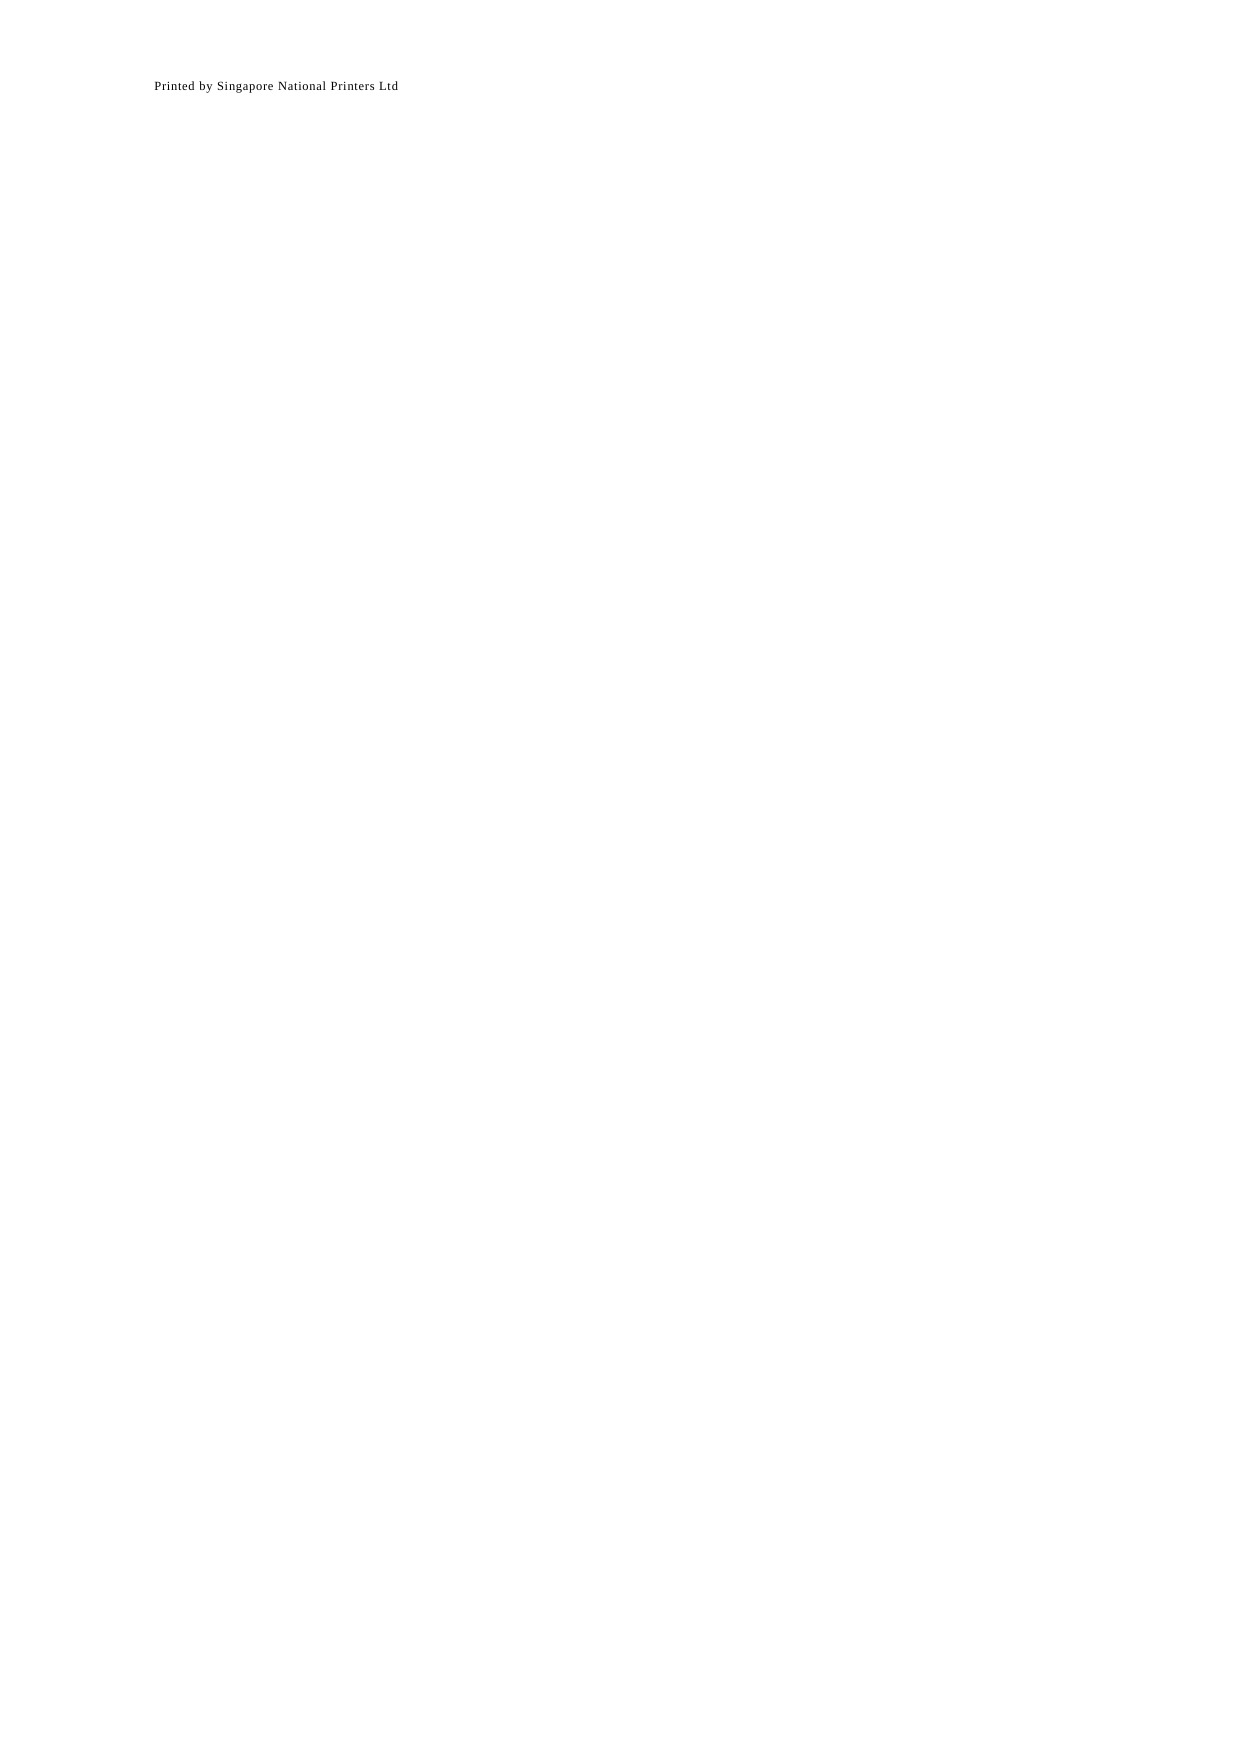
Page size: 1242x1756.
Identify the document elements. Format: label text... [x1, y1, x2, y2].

text Printed by Singapore National Printers Ltd [154, 79, 1103, 93]
